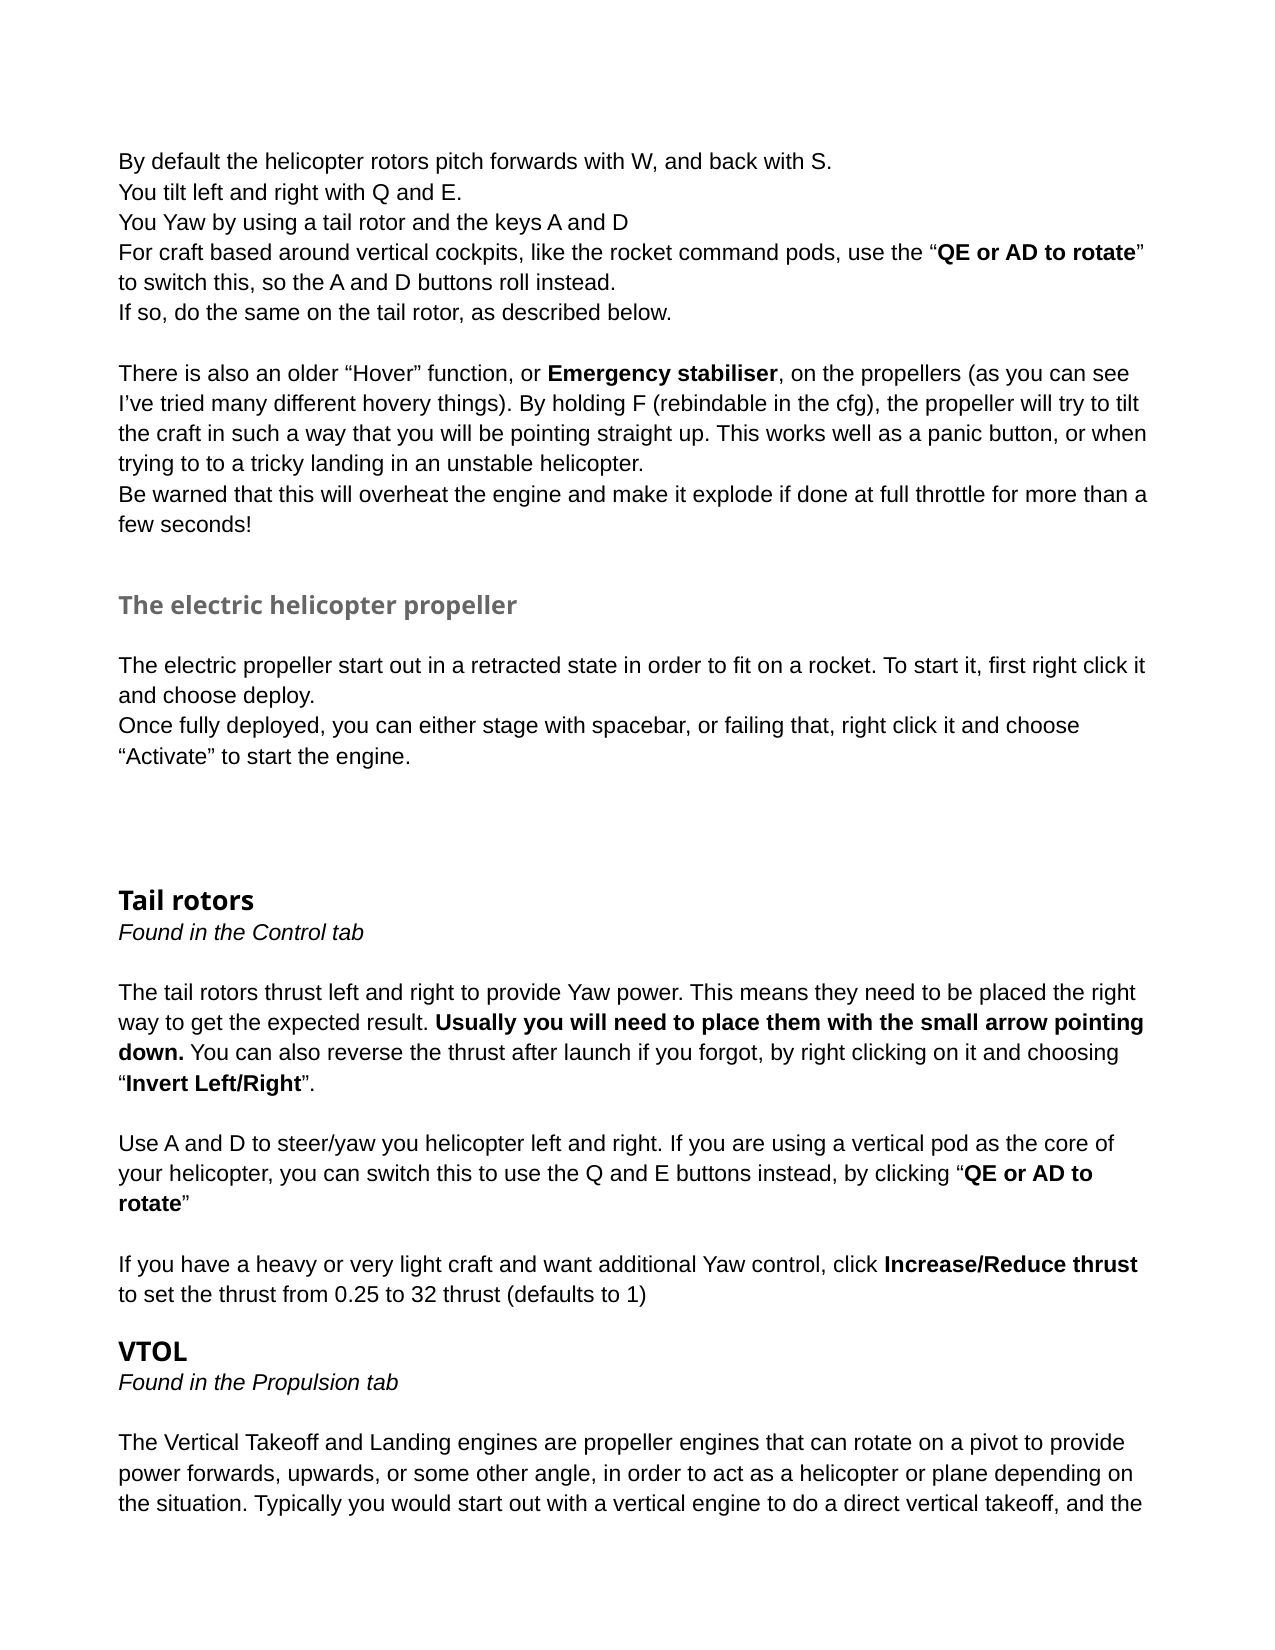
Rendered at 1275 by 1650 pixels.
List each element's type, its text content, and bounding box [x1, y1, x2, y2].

text If so, do the same on the tail rotor, as described below. [118, 299, 1157, 326]
subtitle VTOL [118, 1332, 1157, 1369]
subtitle Tail rotors [118, 882, 1157, 918]
subtitle The electric helicopter propeller [118, 588, 1157, 622]
text You Yaw by using a tail rotor and the keys A and D [118, 209, 1157, 235]
text The electric propeller start out in a retracted state in order to fit on a rocket. To start it, first right click it and choose deploy. [118, 652, 1157, 709]
text You tilt left and right with Q and E. [118, 178, 1157, 205]
text If you have a heavy or very light craft and want additional Yaw control, click Increase/Reduce thrust to set the thrust from 0.25 to 32 thrust (defaults to 1) [118, 1251, 1157, 1307]
text Be warned that this will overheat the engine and make it explode if done at full throttle for more than a few seconds! [118, 481, 1157, 537]
text By default the helicopter rotors pitch forwards with W, and back with S. [118, 148, 1157, 174]
text Found in the Propulsion tab [118, 1369, 1157, 1395]
text Once fully deployed, you can either stage with spacebar, or failing that, right click it and choose “Activate” to start the engine. [118, 712, 1157, 769]
text There is also an older “Hover” function, or Emergency stabiliser, on the propellers (as you can see I’ve tried many different hovery things). By holding F (rebindable in the cfg), the propeller will try to tilt the craft in such a way that you will be pointing straight up. This works well as a panic button, or when trying to to a tricky landing in an unstable helicopter. [118, 360, 1157, 477]
text For craft based around vertical cockpits, like the rocket command pods, use the “QE or AD to rotate” to switch this, so the A and D buttons roll instead. [118, 239, 1157, 295]
text The tail rotors thrust left and right to provide Yaw power. This means they need to be placed the right way to get the expected result. Usually you will need to place them with the small arrow pointing down. You can also reverse the thrust after launch if you forgot, by right clicking on it and choosing “Invert Left/Right”. [118, 979, 1157, 1096]
text Found in the Control tab [118, 918, 1157, 945]
text Use A and D to steer/yaw you helicopter left and right. If you are using a vertical pod as the core of your helicopter, you can switch this to use the Q and E buttons instead, by clicking “QE or AD to rotate” [118, 1130, 1157, 1217]
text The Vertical Takeoff and Landing engines are propeller engines that can rotate on a pivot to provide power forwards, upwards, or some other angle, in order to act as a helicopter or plane depending on the situation. Typically you would start out with a vertical engine to do a direct vertical takeoff, and the [118, 1429, 1157, 1516]
